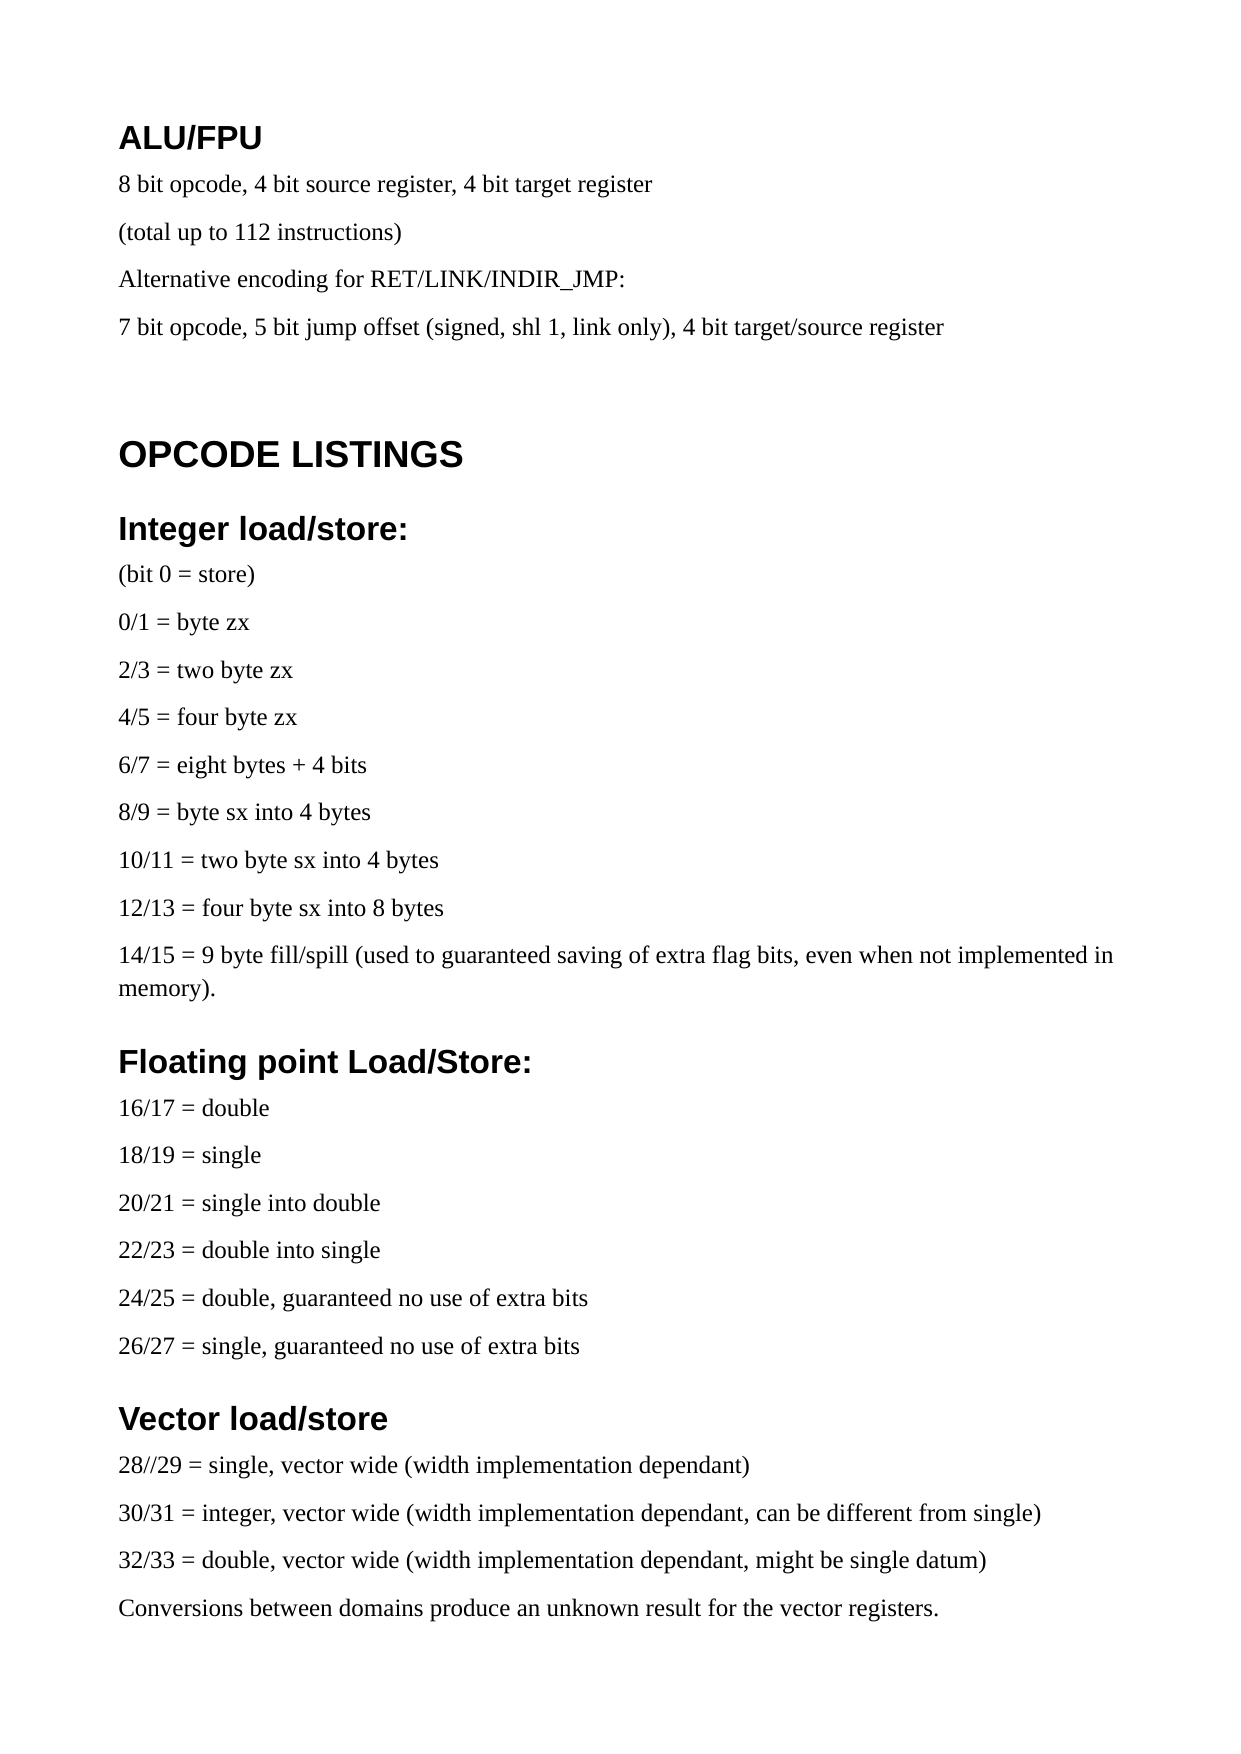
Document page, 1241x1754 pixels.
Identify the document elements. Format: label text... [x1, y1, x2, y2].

text 10/11 = two byte sx into 4 bytes [118, 845, 1122, 874]
text Alternative encoding for RET/LINK/INDIR_JMP: [118, 264, 1122, 293]
text (bit 0 = store) [118, 559, 1122, 588]
text 32/33 = double, vector wide (width implementation dependant, might be single datum) [118, 1545, 1122, 1574]
text 7 bit opcode, 5 bit jump offset (signed, shl 1, link only), 4 bit target/source register [118, 312, 1122, 341]
text 16/17 = double [118, 1093, 1122, 1121]
text 28//29 = single, vector wide (width implementation dependant) [118, 1450, 1122, 1479]
text 6/7 = eight bytes + 4 bits [118, 750, 1122, 779]
text 2/3 = two byte zx [118, 655, 1122, 683]
text 14/15 = 9 byte fill/spill (used to guaranteed saving of extra flag bits, even when not implemented in memory). [118, 940, 1122, 1002]
subtitle OPCODE LISTINGS [118, 432, 1122, 475]
text 30/31 = integer, vector wide (width implementation dependant, can be different from single) [118, 1498, 1122, 1526]
text 22/23 = double into single [118, 1236, 1122, 1264]
subtitle Integer load/store: [118, 508, 1122, 547]
text 26/27 = single, guaranteed no use of extra bits [118, 1331, 1122, 1359]
subtitle Vector load/store [118, 1399, 1122, 1438]
text (total up to 112 instructions) [118, 217, 1122, 245]
text 4/5 = four byte zx [118, 702, 1122, 731]
text 24/25 = double, guaranteed no use of extra bits [118, 1283, 1122, 1312]
subtitle Floating point Load/Store: [118, 1042, 1122, 1080]
text 12/13 = four byte sx into 8 bytes [118, 893, 1122, 921]
text 20/21 = single into double [118, 1188, 1122, 1217]
text Conversions between domains produce an unknown result for the vector registers. [118, 1593, 1122, 1622]
text 8 bit opcode, 4 bit source register, 4 bit target register [118, 169, 1122, 198]
text 8/9 = byte sx into 4 bytes [118, 797, 1122, 826]
text 0/1 = byte zx [118, 607, 1122, 636]
subtitle ALU/FPU [118, 118, 1122, 157]
text 18/19 = single [118, 1140, 1122, 1169]
